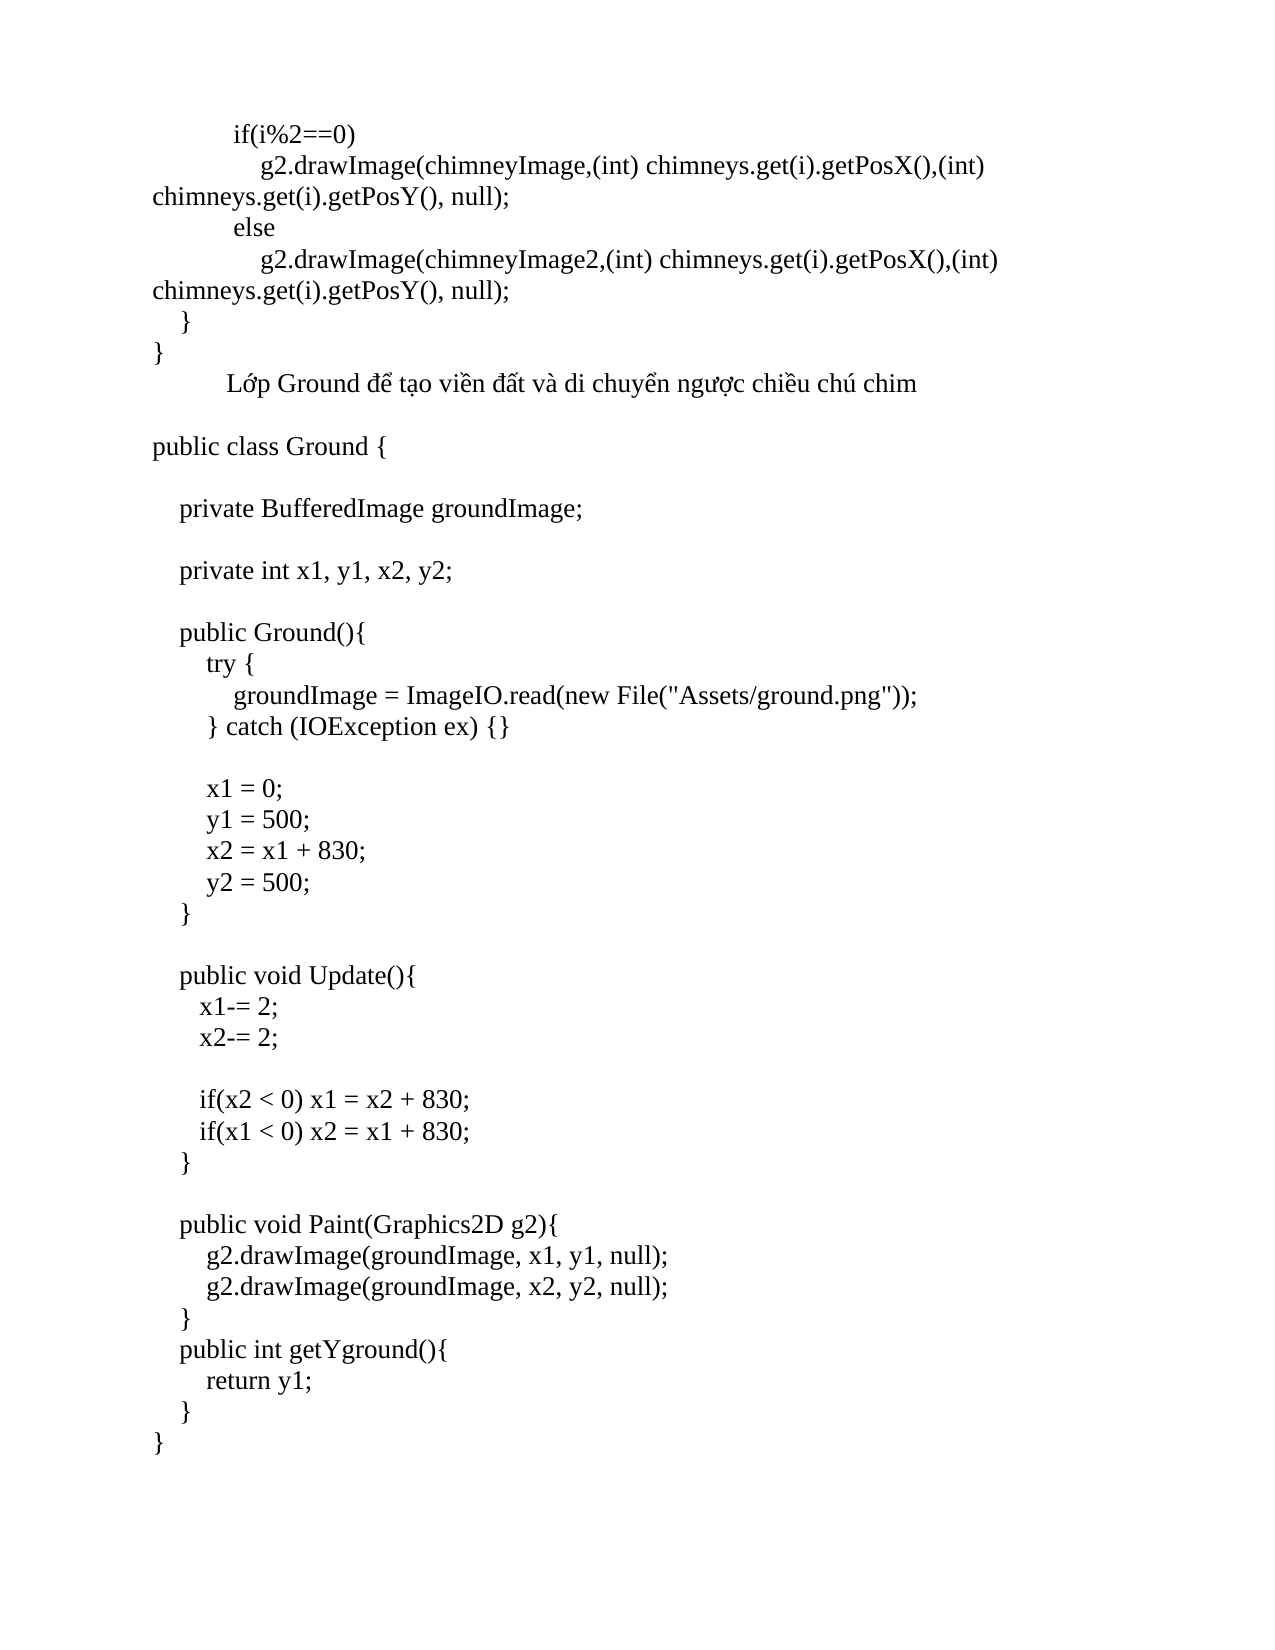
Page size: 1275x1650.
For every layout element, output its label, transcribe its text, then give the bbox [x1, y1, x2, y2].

text } [152, 336, 1156, 367]
text groundImage = ImageIO.read(new File("Assets/ground.png")); [152, 679, 1156, 710]
text public class Ground { [152, 429, 1156, 461]
text private BufferedImage groundImage; [152, 492, 1156, 523]
text } [152, 305, 1156, 336]
text private int x1, y1, x2, y2; [152, 554, 1156, 585]
text g2.drawImage(chimneyImage,(int) chimneys.get(i).getPosX(),(int) chimneys.get(i).getPosY(), null); [152, 149, 1156, 212]
text } [152, 1146, 1156, 1177]
text x2 = x1 + 830; [152, 834, 1156, 866]
text } [152, 1302, 1156, 1333]
text } [152, 897, 1156, 928]
text if(i%2==0) [152, 118, 1156, 149]
text try { [152, 648, 1156, 679]
text x2-= 2; [152, 1021, 1156, 1052]
text y2 = 500; [152, 866, 1156, 897]
text g2.drawImage(groundImage, x2, y2, null); [152, 1271, 1156, 1302]
text else [152, 212, 1156, 243]
text if(x2 < 0) x1 = x2 + 830; [152, 1084, 1156, 1115]
text public void Update(){ [152, 959, 1156, 990]
text Lớp Ground để tạo viền đất và di chuyển ngược chiều chú chim [226, 367, 1156, 398]
text public int getYground(){ [152, 1333, 1156, 1364]
text public Ground(){ [152, 616, 1156, 648]
text g2.drawImage(groundImage, x1, y1, null); [152, 1239, 1156, 1271]
text return y1; [152, 1364, 1156, 1395]
text g2.drawImage(chimneyImage2,(int) chimneys.get(i).getPosX(),(int) chimneys.get(i).getPosY(), null); [152, 243, 1156, 305]
text } catch (IOException ex) {} [152, 710, 1156, 741]
text x1 = 0; [152, 772, 1156, 803]
text } [152, 1395, 1156, 1426]
text y1 = 500; [152, 803, 1156, 834]
text if(x1 < 0) x2 = x1 + 830; [152, 1115, 1156, 1146]
text public void Paint(Graphics2D g2){ [152, 1208, 1156, 1239]
text } [152, 1426, 1156, 1457]
text x1-= 2; [152, 990, 1156, 1021]
